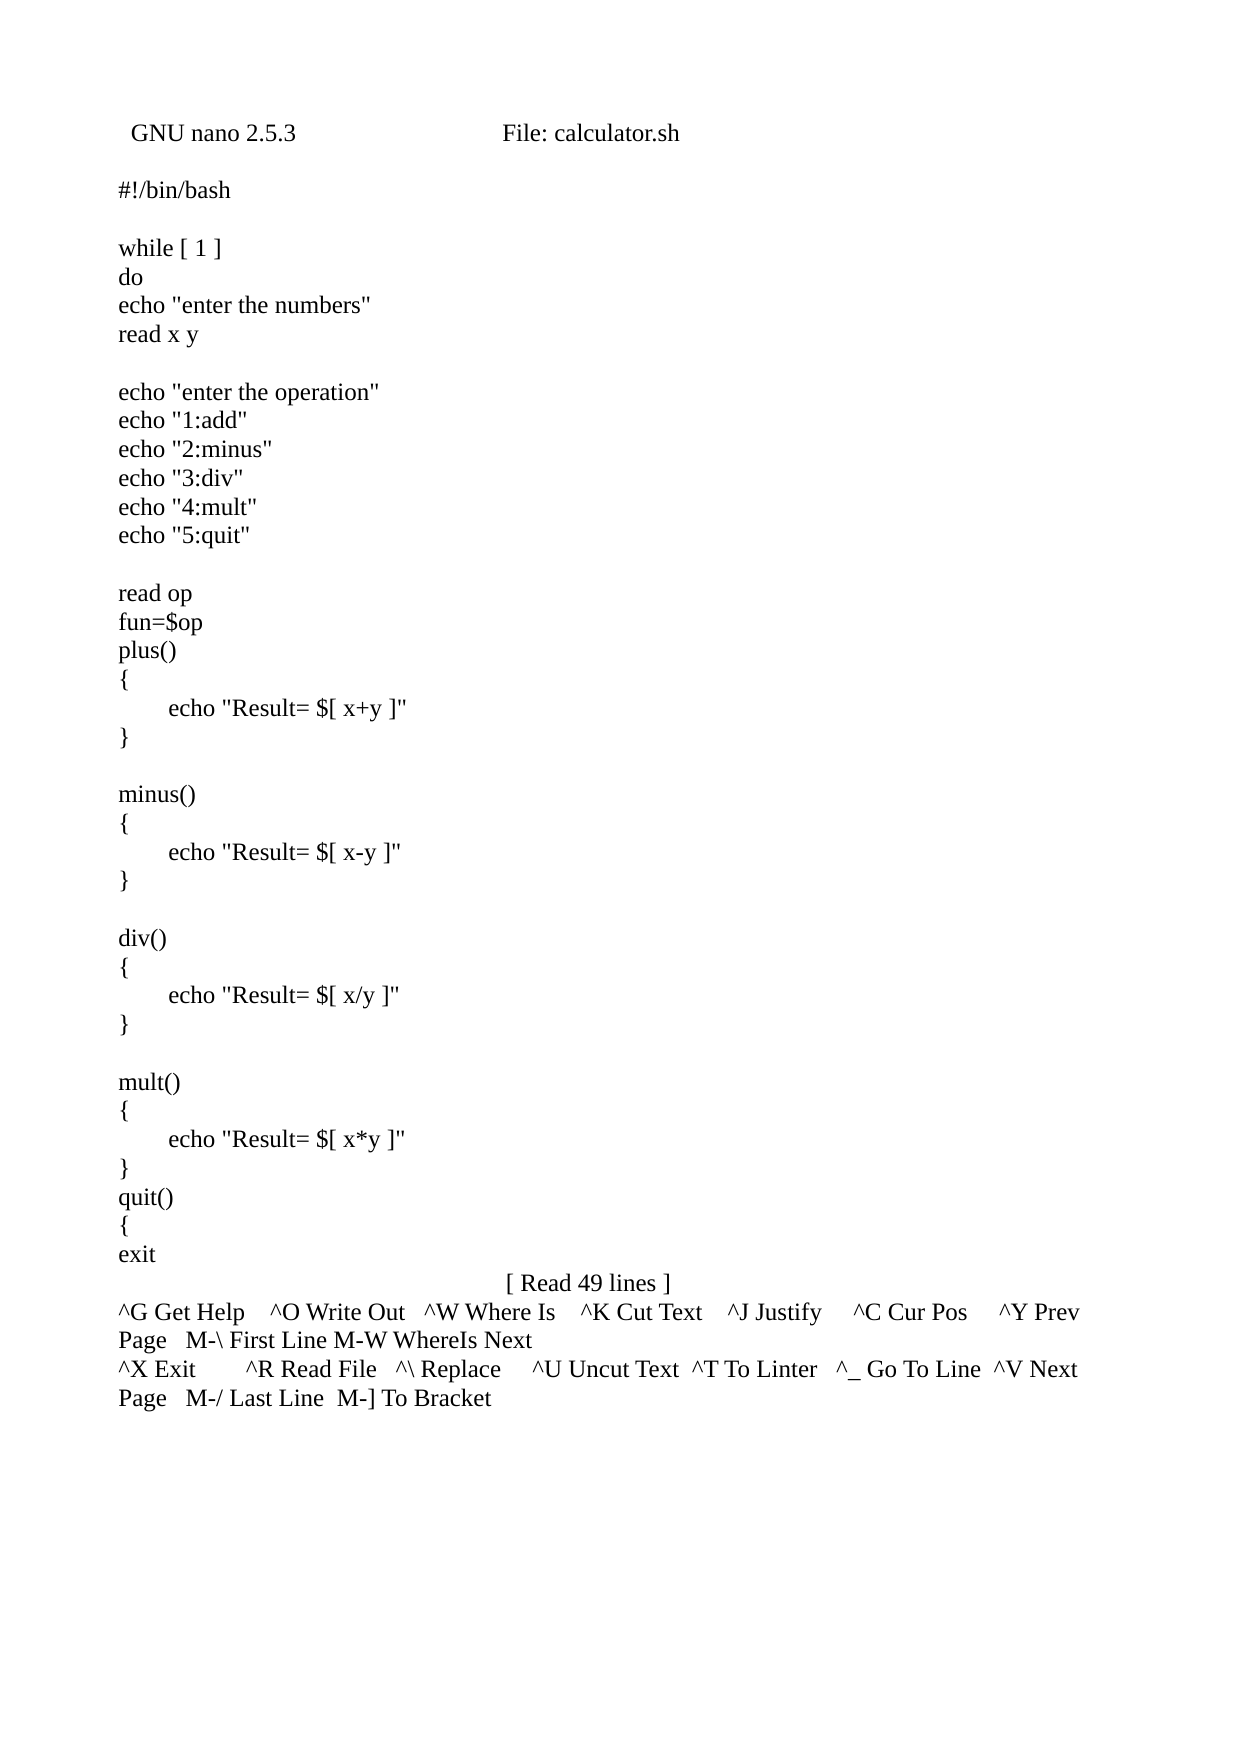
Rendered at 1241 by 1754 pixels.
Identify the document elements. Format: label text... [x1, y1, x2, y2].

text } [118, 1009, 1122, 1038]
text echo "enter the numbers" [118, 291, 1122, 319]
text read op [118, 578, 1122, 607]
text mult() [118, 1067, 1122, 1096]
text echo "4:mult" [118, 492, 1122, 521]
text minus() [118, 779, 1122, 808]
text div() [118, 923, 1122, 952]
text echo "Result= $[ x/y ]" [118, 981, 1122, 1009]
text GNU nano 2.5.3 File: calculator.sh [118, 118, 1122, 147]
text echo "2:minus" [118, 434, 1122, 463]
text } [118, 1153, 1122, 1182]
text #!/bin/bash [118, 176, 1122, 204]
text echo "5:quit" [118, 521, 1122, 549]
text } [118, 722, 1122, 751]
text { [118, 1211, 1122, 1239]
text while [ 1 ] [118, 233, 1122, 262]
text } [118, 866, 1122, 894]
text echo "3:div" [118, 463, 1122, 492]
text read x y [118, 319, 1122, 348]
text { [118, 808, 1122, 837]
text { [118, 1096, 1122, 1124]
text echo "Result= $[ x-y ]" [118, 837, 1122, 866]
text ^X Exit ^R Read File ^\ Replace ^U Uncut Text ^T To Linter ^_ Go To Line ^V Next Page M-/ Last Line M-] To Bracket [118, 1354, 1122, 1412]
text plus() [118, 636, 1122, 664]
text echo "Result= $[ x*y ]" [118, 1124, 1122, 1153]
text [ Read 49 lines ] [118, 1268, 1122, 1297]
text quit() [118, 1182, 1122, 1211]
text echo "1:add" [118, 406, 1122, 434]
text ^G Get Help ^O Write Out ^W Where Is ^K Cut Text ^J Justify ^C Cur Pos ^Y Prev Page M-\ First Line M-W WhereIs Next [118, 1297, 1122, 1354]
text { [118, 664, 1122, 693]
text echo "enter the operation" [118, 377, 1122, 406]
text { [118, 952, 1122, 981]
text do [118, 262, 1122, 291]
text fun=$op [118, 607, 1122, 636]
text exit [118, 1239, 1122, 1268]
text echo "Result= $[ x+y ]" [118, 693, 1122, 722]
